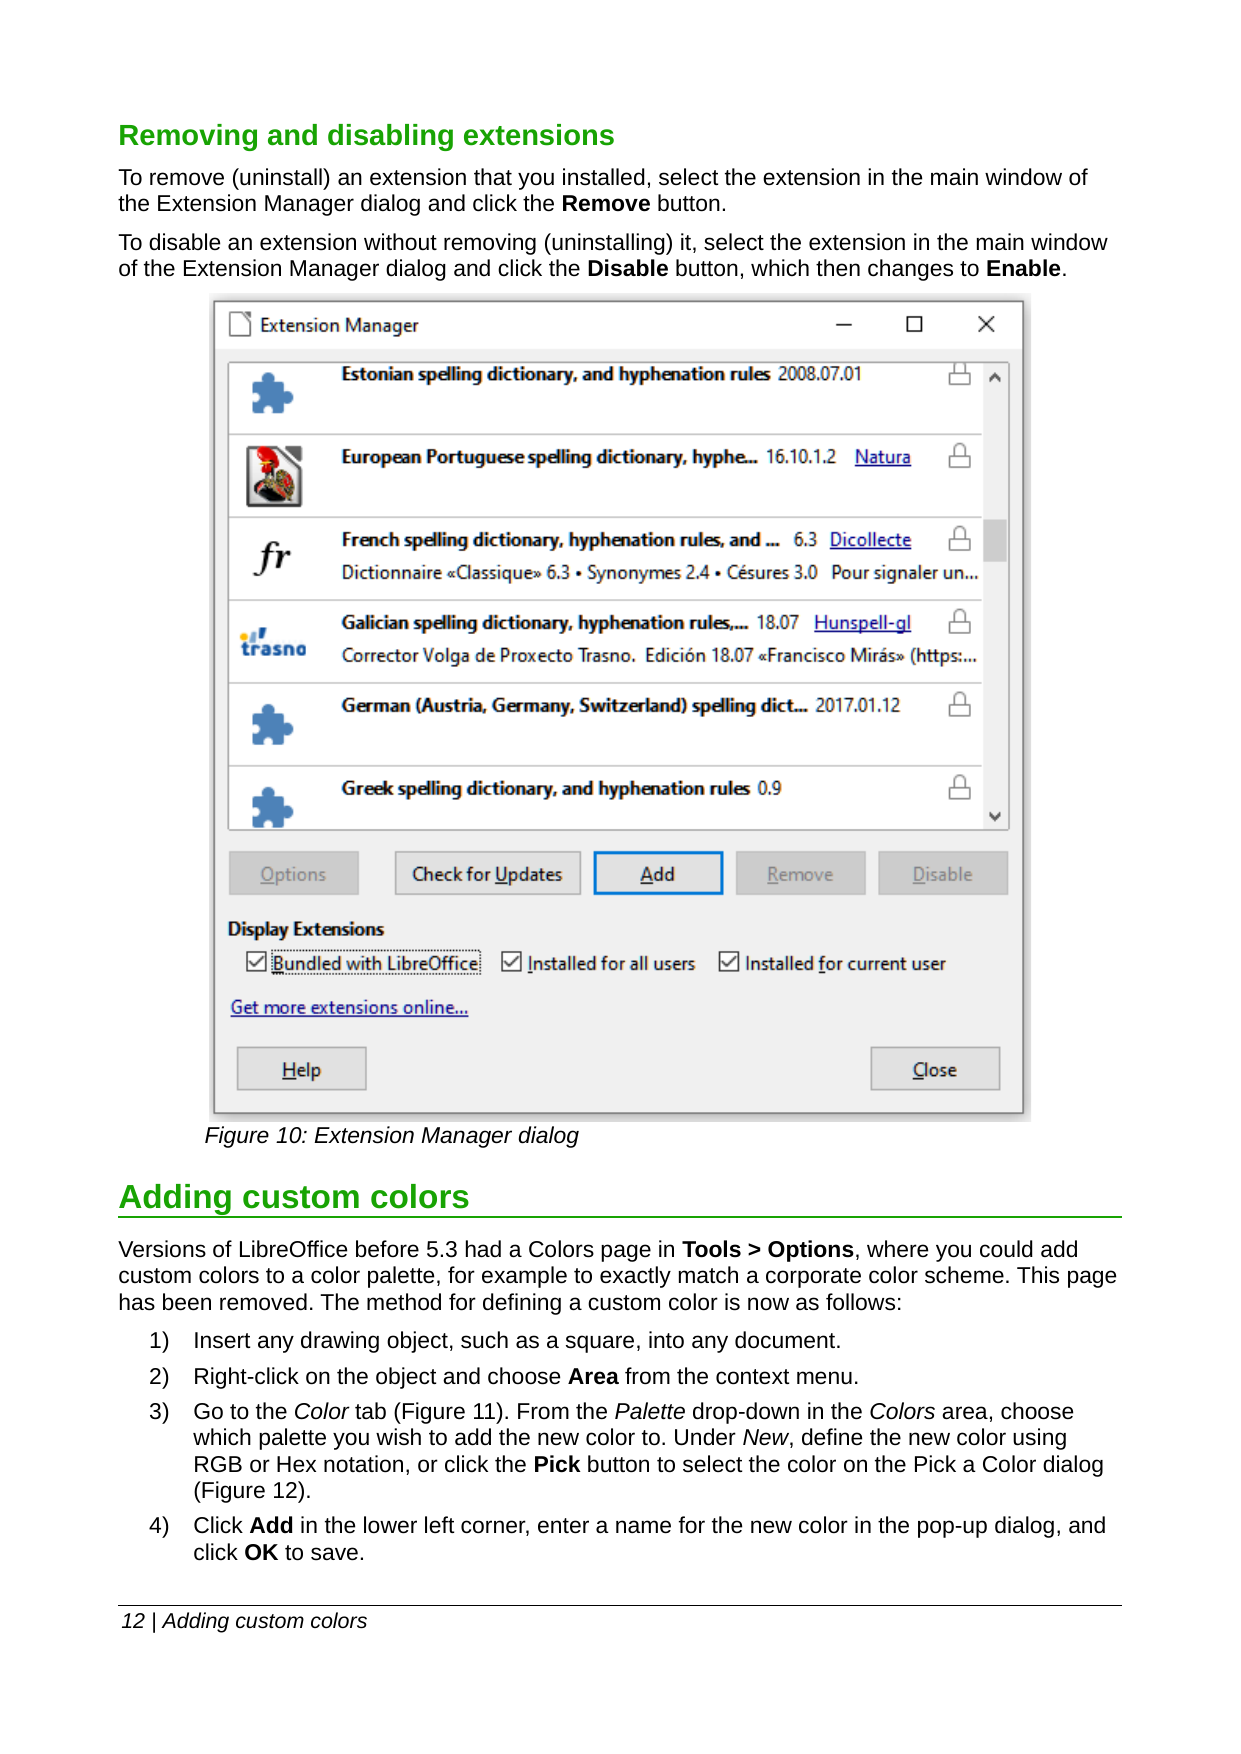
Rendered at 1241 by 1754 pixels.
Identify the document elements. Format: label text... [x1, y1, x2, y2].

list Go to the Color tab (Figure 11). From the Palette drop-down in the Colors area, choose which palette you wish to add the new color to. Under New, define the new color using RGB or Hex notation, or click the Pick button to select the color on the Pick a Color dialog (Figure 12). [169, 1398, 1122, 1503]
text Figure 10: Extension Manager dialog [204, 294, 1036, 1148]
list Insert any drawing object, such as a square, into any document. [169, 1327, 1122, 1354]
picture [209, 293, 1032, 1122]
text To disable an extension without removing (uninstalling) it, select the extension in the main window of the Extension Manager dialog and click the Disable button, which then changes to Enable. [118, 229, 1122, 281]
subtitle Removing and disabling extensions [118, 118, 1122, 152]
text Versions of LibreOffice before 5.3 had a Colors page in Tools > Options, where you could add custom colors to a color palette, for example to exactly match a corporate color scheme. This page has been removed. The method for defining a custom color is now as follows: [118, 1236, 1122, 1315]
list Right-click on the object and choose Area from the context menu. [169, 1363, 1122, 1389]
subtitle Adding custom colors [118, 1178, 1122, 1216]
list Click Add in the lower left corner, enter a name for the new color in the pop-up dialog, and click OK to save. [169, 1512, 1122, 1565]
text To remove (uninstall) an extension that you installed, select the extension in the main window of the Extension Manager dialog and click the Remove button. [118, 163, 1122, 216]
